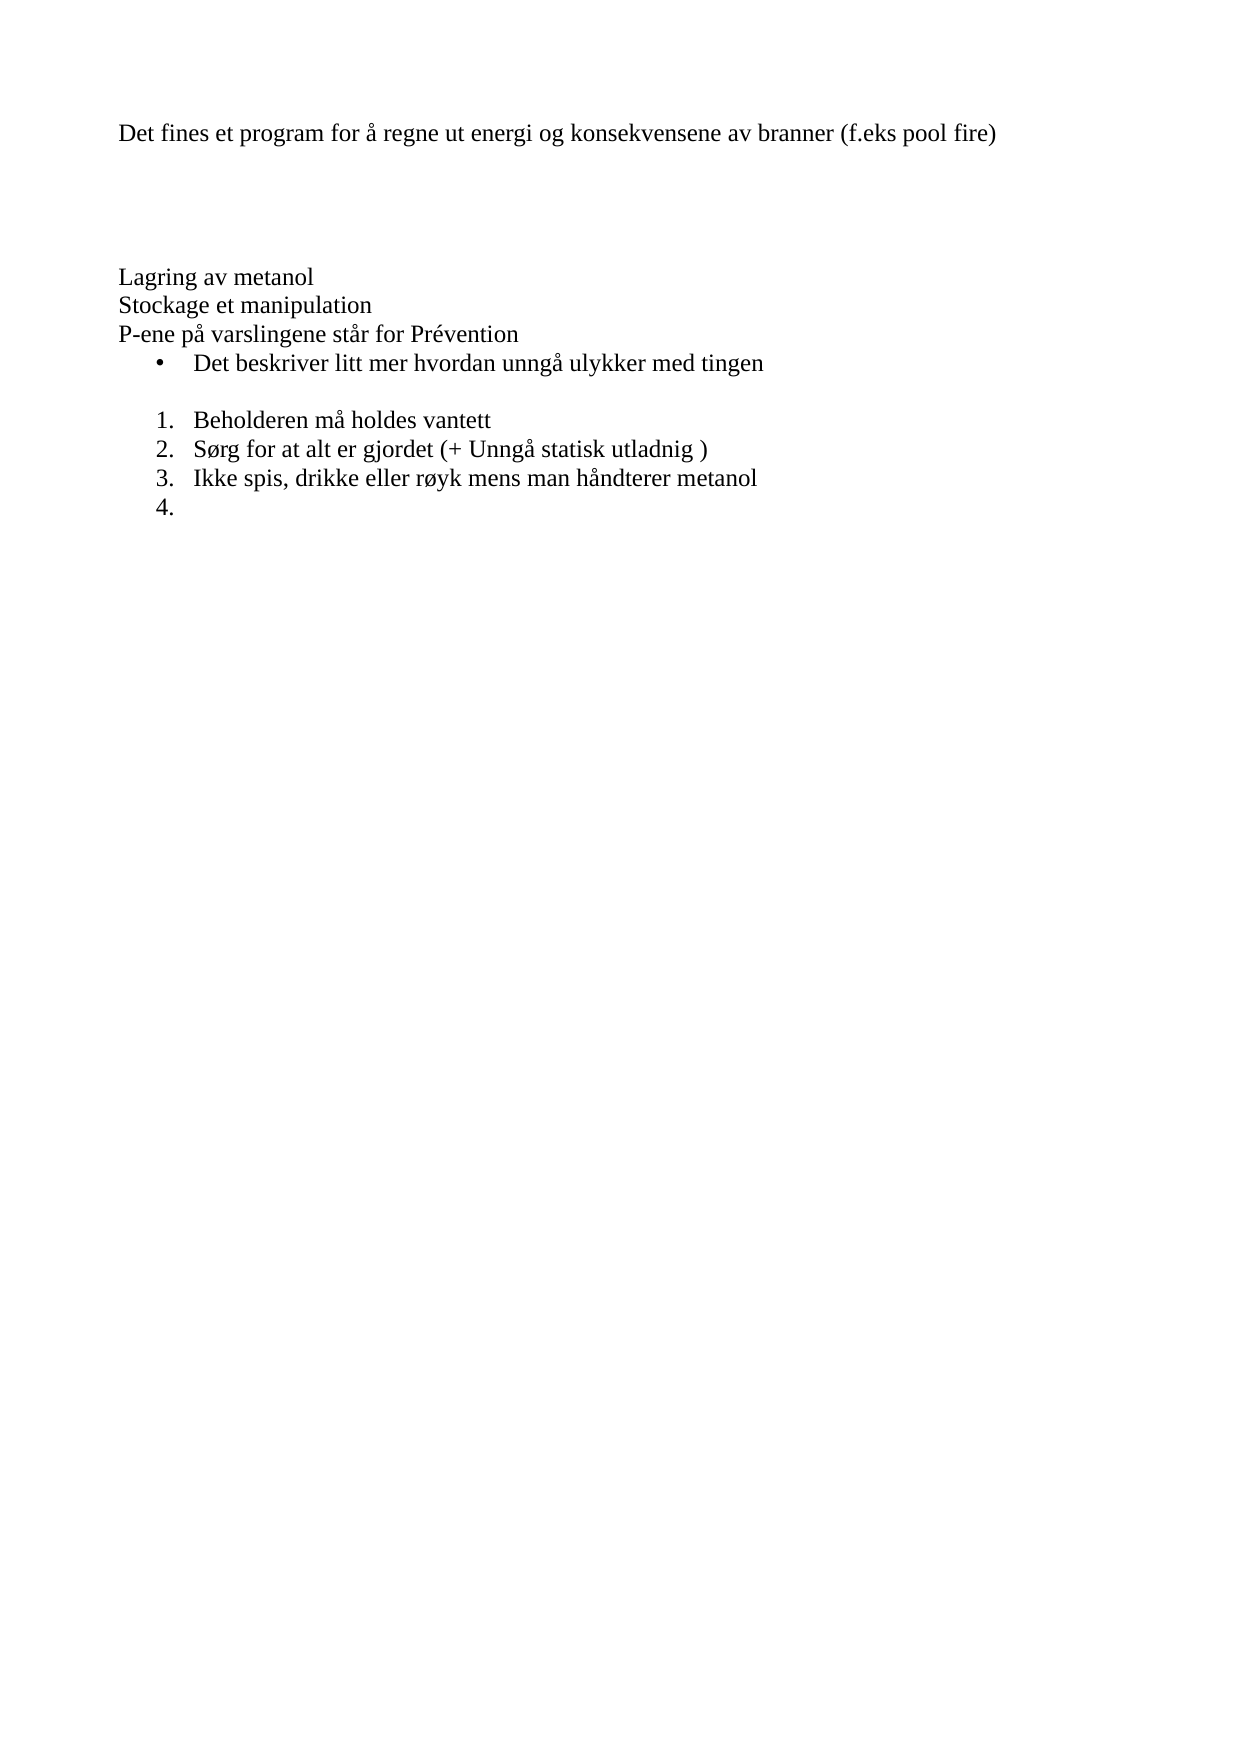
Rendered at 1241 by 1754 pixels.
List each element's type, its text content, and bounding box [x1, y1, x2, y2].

list Beholderen må holdes vantett [156, 406, 1122, 434]
text Det fines et program for å regne ut energi og konsekvensene av branner (f.eks pool fire) [118, 118, 1122, 147]
text P-ene på varslingene står for Prévention [118, 319, 1122, 348]
text Stockage et manipulation [118, 291, 1122, 319]
list Ikke spis, drikke eller røyk mens man håndterer metanol [156, 463, 1122, 492]
list Det beskriver litt mer hvordan unngå ulykker med tingen [156, 348, 1122, 377]
text Lagring av metanol [118, 262, 1122, 291]
list Sørg for at alt er gjordet (+ Unngå statisk utladnig ) [156, 434, 1122, 463]
